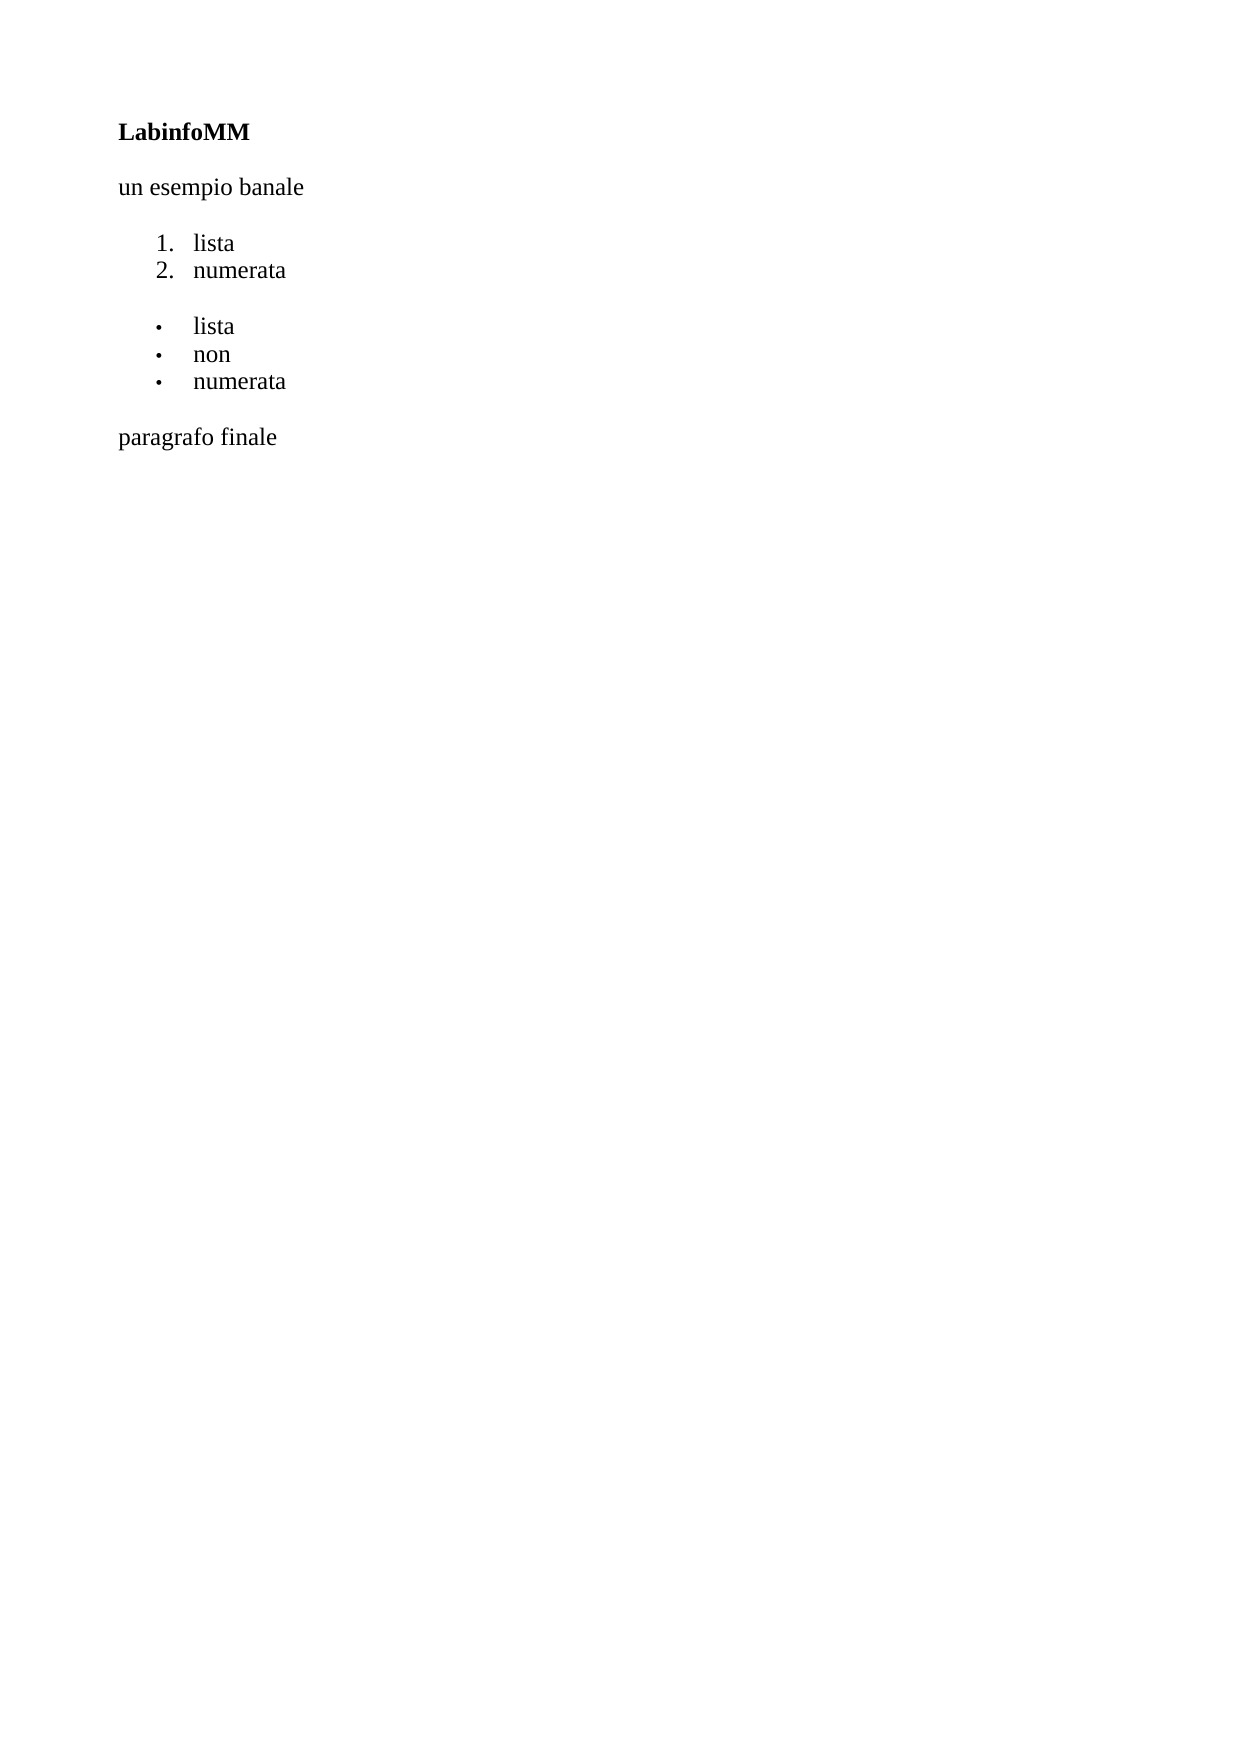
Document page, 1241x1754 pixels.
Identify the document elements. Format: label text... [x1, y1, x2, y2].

text paragrafo finale [118, 423, 1122, 451]
list lista [156, 312, 1122, 340]
list non [156, 340, 1122, 367]
list numerata [156, 367, 1122, 395]
list numerata [156, 257, 1122, 284]
text un esempio banale [118, 173, 1122, 201]
text LabinfoMM [118, 118, 1122, 146]
list lista [156, 229, 1122, 257]
